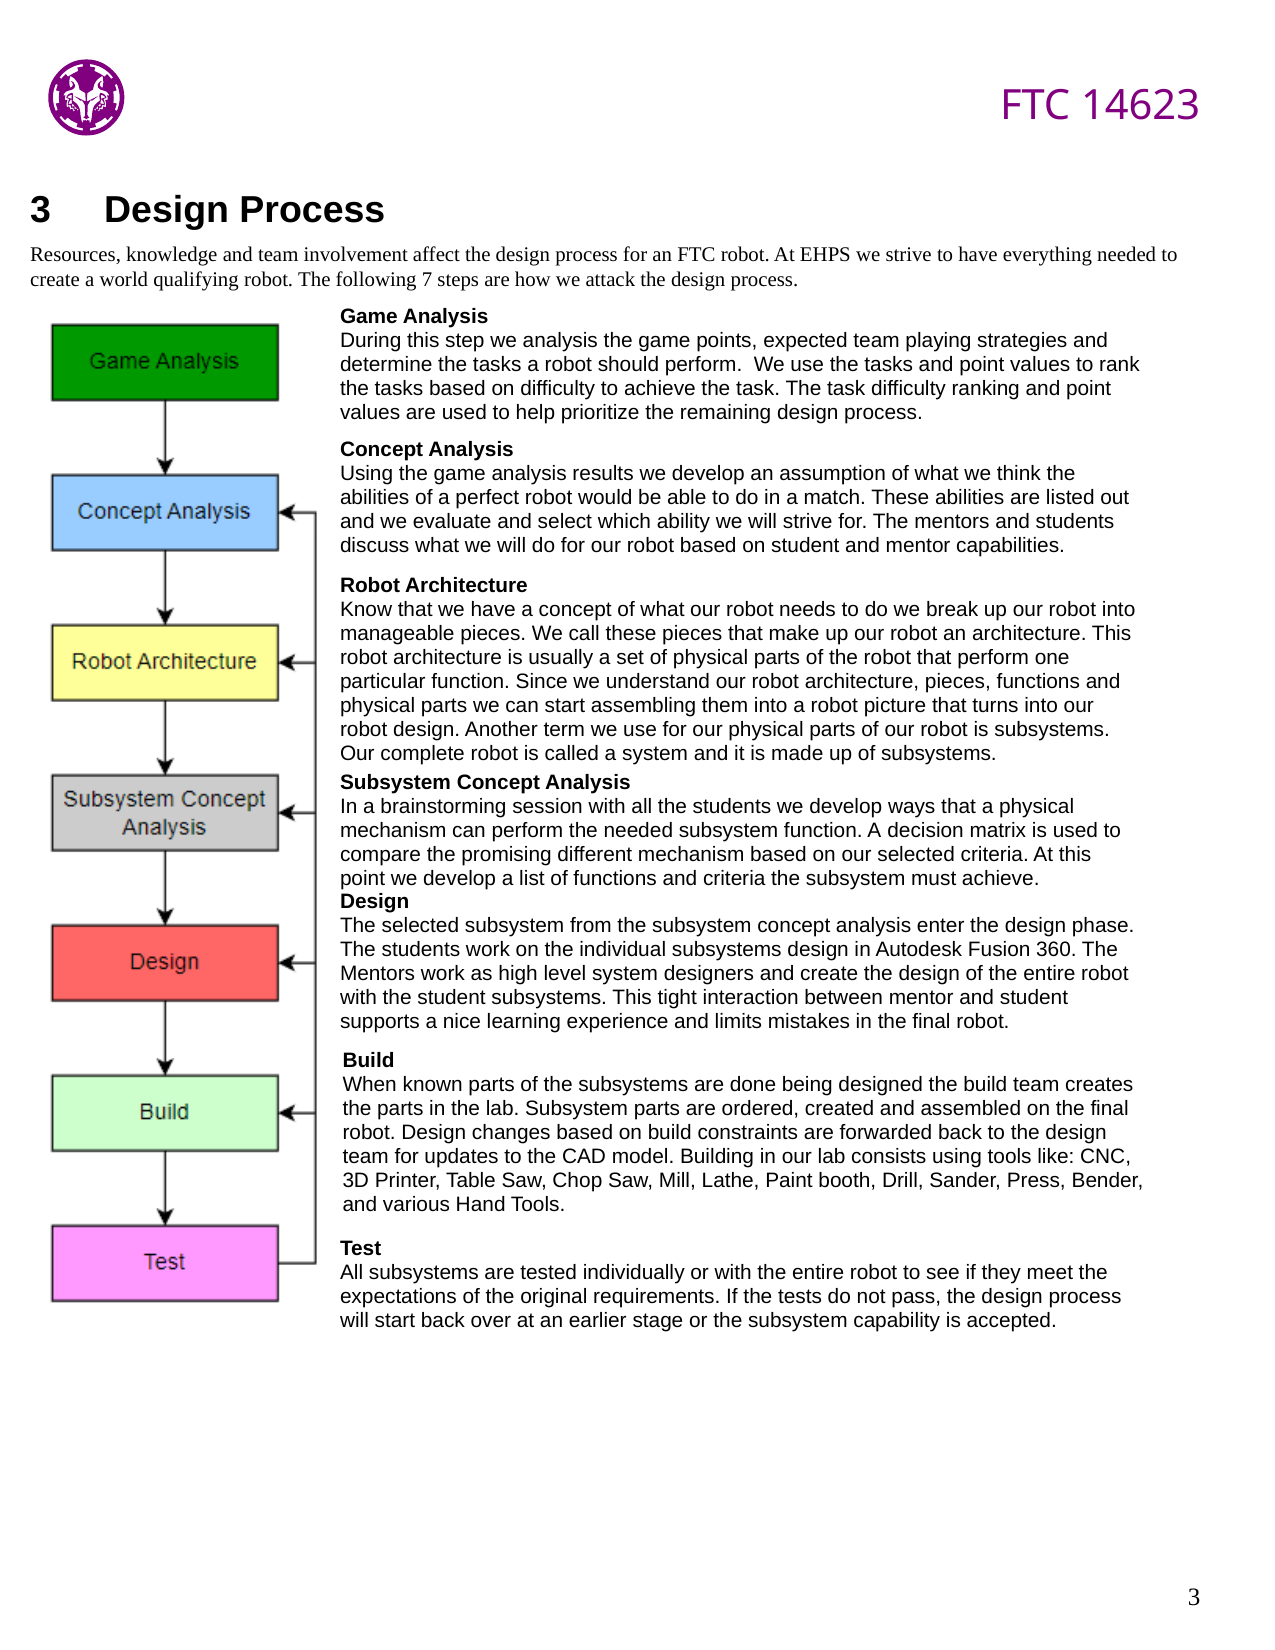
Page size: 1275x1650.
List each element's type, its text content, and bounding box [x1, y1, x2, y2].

text Resources, knowledge and team involvement affect the design process for an FTC robot. At EHPS we strive to have everything needed to create a world qualifying robot. The following 7 steps are how we attack the design process. [30, 242, 1200, 291]
picture [38, 311, 320, 1315]
subtitle Design Process [30, 187, 1200, 230]
